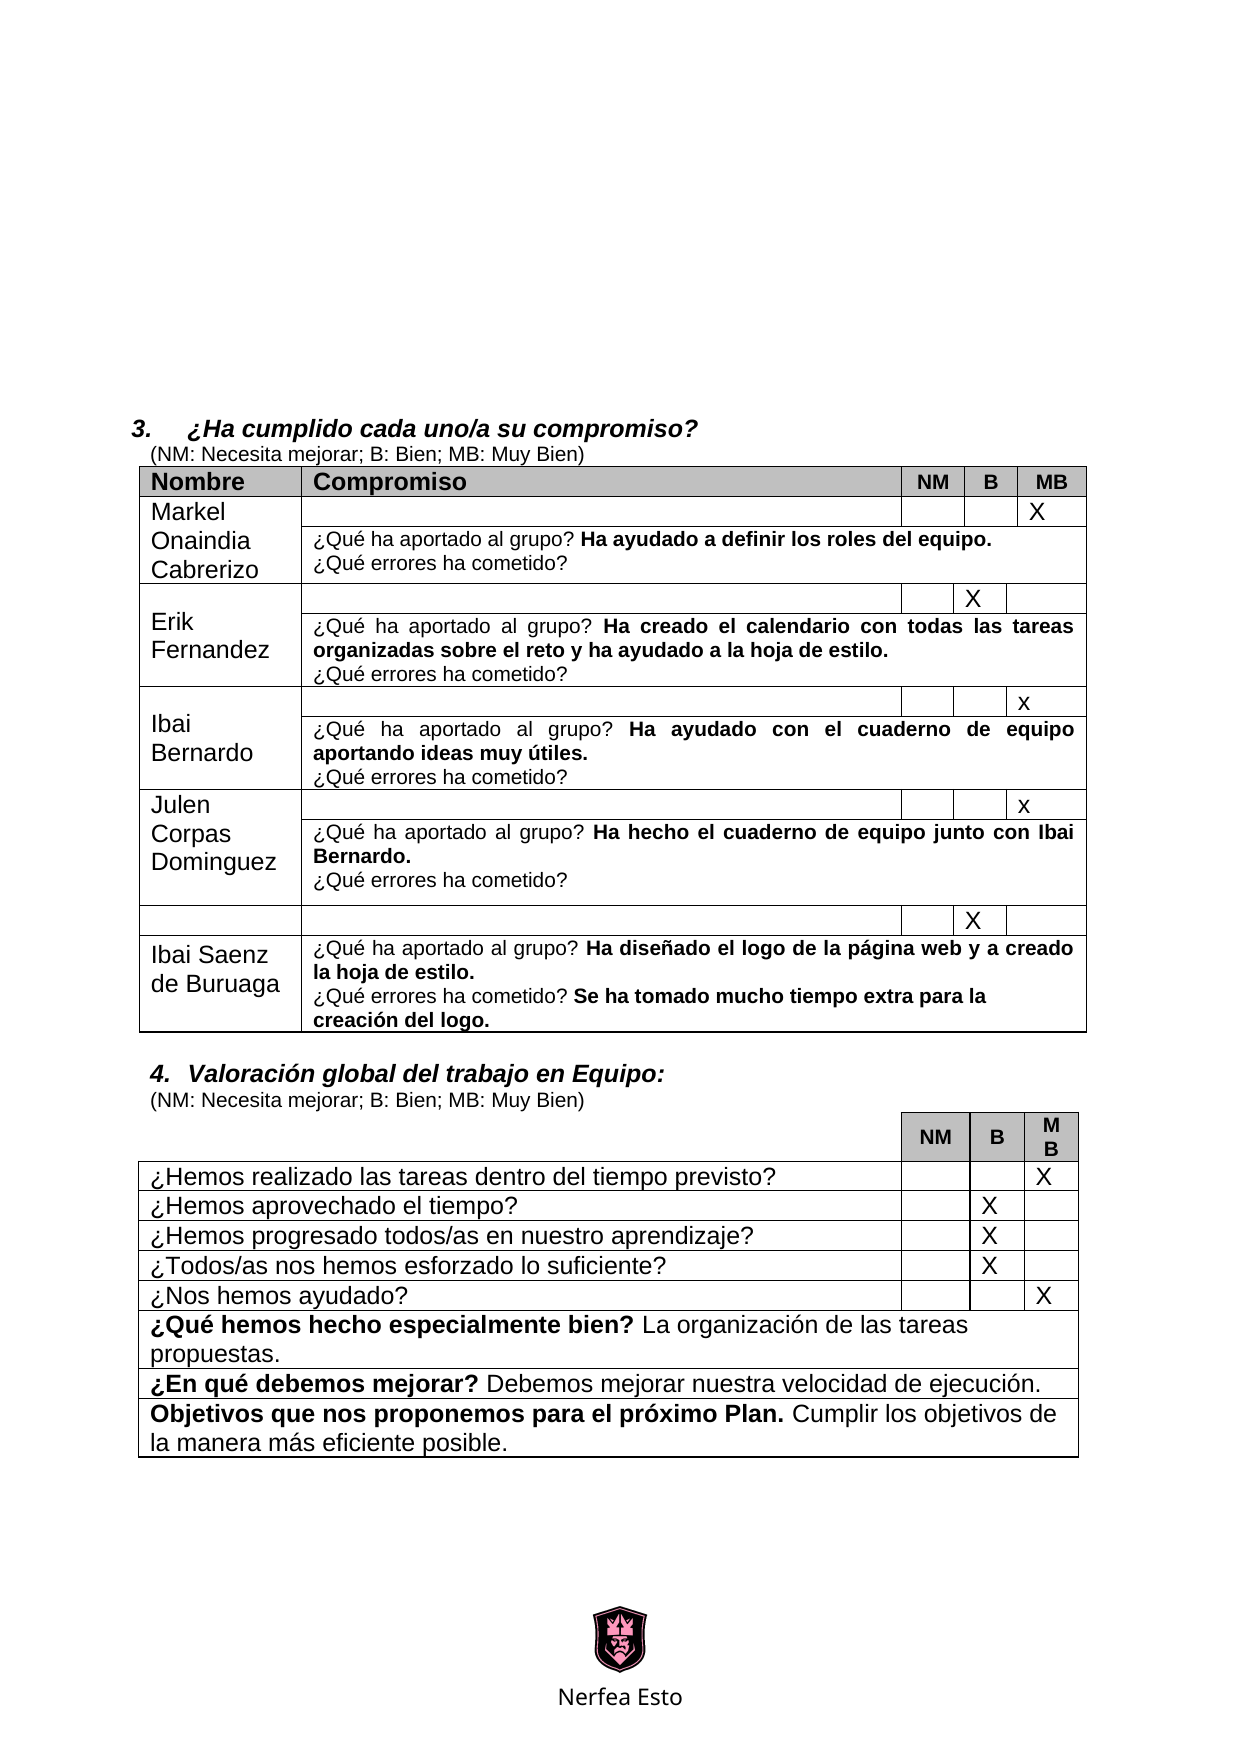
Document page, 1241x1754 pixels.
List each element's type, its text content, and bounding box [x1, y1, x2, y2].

table_cell X [1025, 1162, 1078, 1190]
table_cell [954, 687, 1006, 716]
list ¿Ha cumplido cada uno/a su compromiso? [131, 413, 1090, 442]
table_header B [971, 1113, 1024, 1161]
table_cell Markel Onaindia Cabrerizo [140, 497, 301, 583]
table_cell ¿Hemos progresado todos/as en nuestro aprendizaje? [139, 1221, 901, 1250]
table_cell [954, 790, 1006, 818]
table_cell X [1018, 497, 1086, 526]
table_cell ¿Qué ha aportado al grupo? Ha ayudado a definir los roles del equipo. ¿Qué errores ha cometido? [302, 527, 1086, 583]
table_cell X [971, 1251, 1024, 1280]
table_cell x [1007, 687, 1086, 716]
table_cell [302, 497, 901, 526]
table_cell [902, 1251, 969, 1280]
table_cell ¿Qué hemos hecho especialmente bien? La organización de las tareas propuestas. [139, 1311, 1078, 1368]
table_cell Ibai Bernardo [140, 687, 301, 789]
table_cell x [1007, 790, 1086, 818]
table_cell Ibai Saenz de Buruaga [140, 936, 301, 1031]
table_cell [1007, 906, 1086, 934]
table_header MB [1018, 467, 1086, 496]
table_cell ¿Qué ha aportado al grupo? Ha hecho el cuaderno de equipo junto con Ibai Bernardo. ¿Qué errores ha cometido? [302, 820, 1086, 905]
table_cell ¿Qué ha aportado al grupo? Ha creado el calendario con todas las tareas organizadas sobre el reto y ha ayudado a la hoja de estilo. ¿Qué errores ha cometido? [302, 614, 1086, 686]
table_cell ¿En qué debemos mejorar? Debemos mejorar nuestra velocidad de ejecución. [139, 1369, 1078, 1398]
table_cell Erik Fernandez [140, 584, 301, 686]
table_cell X [971, 1221, 1024, 1250]
list Valoración global del trabajo en Equipo: [150, 1059, 1090, 1088]
table_cell ¿Qué ha aportado al grupo? Ha diseñado el logo de la página web y a creado la hoja de estilo. ¿Qué errores ha cometido? Se ha tomado mucho tiempo extra para la creación del logo. [302, 936, 1086, 1031]
table_cell X [971, 1191, 1024, 1220]
text (NM: Necesita mejorar; B: Bien; MB: Muy Bien) [150, 1088, 1090, 1112]
table_cell [902, 1221, 969, 1250]
table_header [139, 1112, 901, 1161]
table_cell [902, 584, 953, 613]
table_cell [302, 790, 901, 818]
table_cell X [954, 906, 1006, 934]
table_cell [902, 1191, 969, 1220]
table_cell ¿Todos/as nos hemos esforzado lo suficiente? [139, 1251, 901, 1280]
table_cell [1007, 584, 1086, 613]
table_cell [1025, 1251, 1078, 1280]
table_cell Objetivos que nos proponemos para el próximo Plan. Cumplir los objetivos de la manera más eficiente posible. [139, 1399, 1078, 1456]
table_cell ¿Hemos aprovechado el tiempo? [139, 1191, 901, 1220]
table_cell [902, 1281, 969, 1309]
table_header Nombre [140, 467, 301, 496]
table_header B [965, 467, 1017, 496]
table_header Compromiso [302, 467, 901, 496]
table_cell X [1025, 1281, 1078, 1309]
table_cell [302, 687, 901, 716]
table_cell [902, 497, 964, 526]
table_cell [902, 1162, 969, 1190]
table_cell [965, 497, 1017, 526]
table_header NM [902, 1113, 969, 1161]
table_header NM [902, 467, 964, 496]
table_cell [1025, 1221, 1078, 1250]
table_cell ¿Qué ha aportado al grupo? Ha ayudado con el cuaderno de equipo aportando ideas muy útiles. ¿Qué errores ha cometido? [302, 717, 1086, 789]
table_cell [302, 584, 901, 613]
text (NM: Necesita mejorar; B: Bien; MB: Muy Bien) [150, 442, 1090, 466]
picture [551, 1601, 689, 1678]
table_cell [1025, 1191, 1078, 1220]
table_cell [140, 906, 301, 934]
table_cell [902, 906, 953, 934]
table_cell [971, 1162, 1024, 1190]
table_header MB [1025, 1113, 1078, 1161]
table_cell ¿Nos hemos ayudado? [139, 1281, 901, 1309]
table_cell Julen Corpas Dominguez [140, 790, 301, 905]
table_cell X [954, 584, 1006, 613]
table_cell [902, 790, 953, 818]
table_cell ¿Hemos realizado las tareas dentro del tiempo previsto? [139, 1162, 901, 1190]
table_cell [971, 1281, 1024, 1309]
table_cell [902, 687, 953, 716]
table_cell [302, 906, 901, 934]
